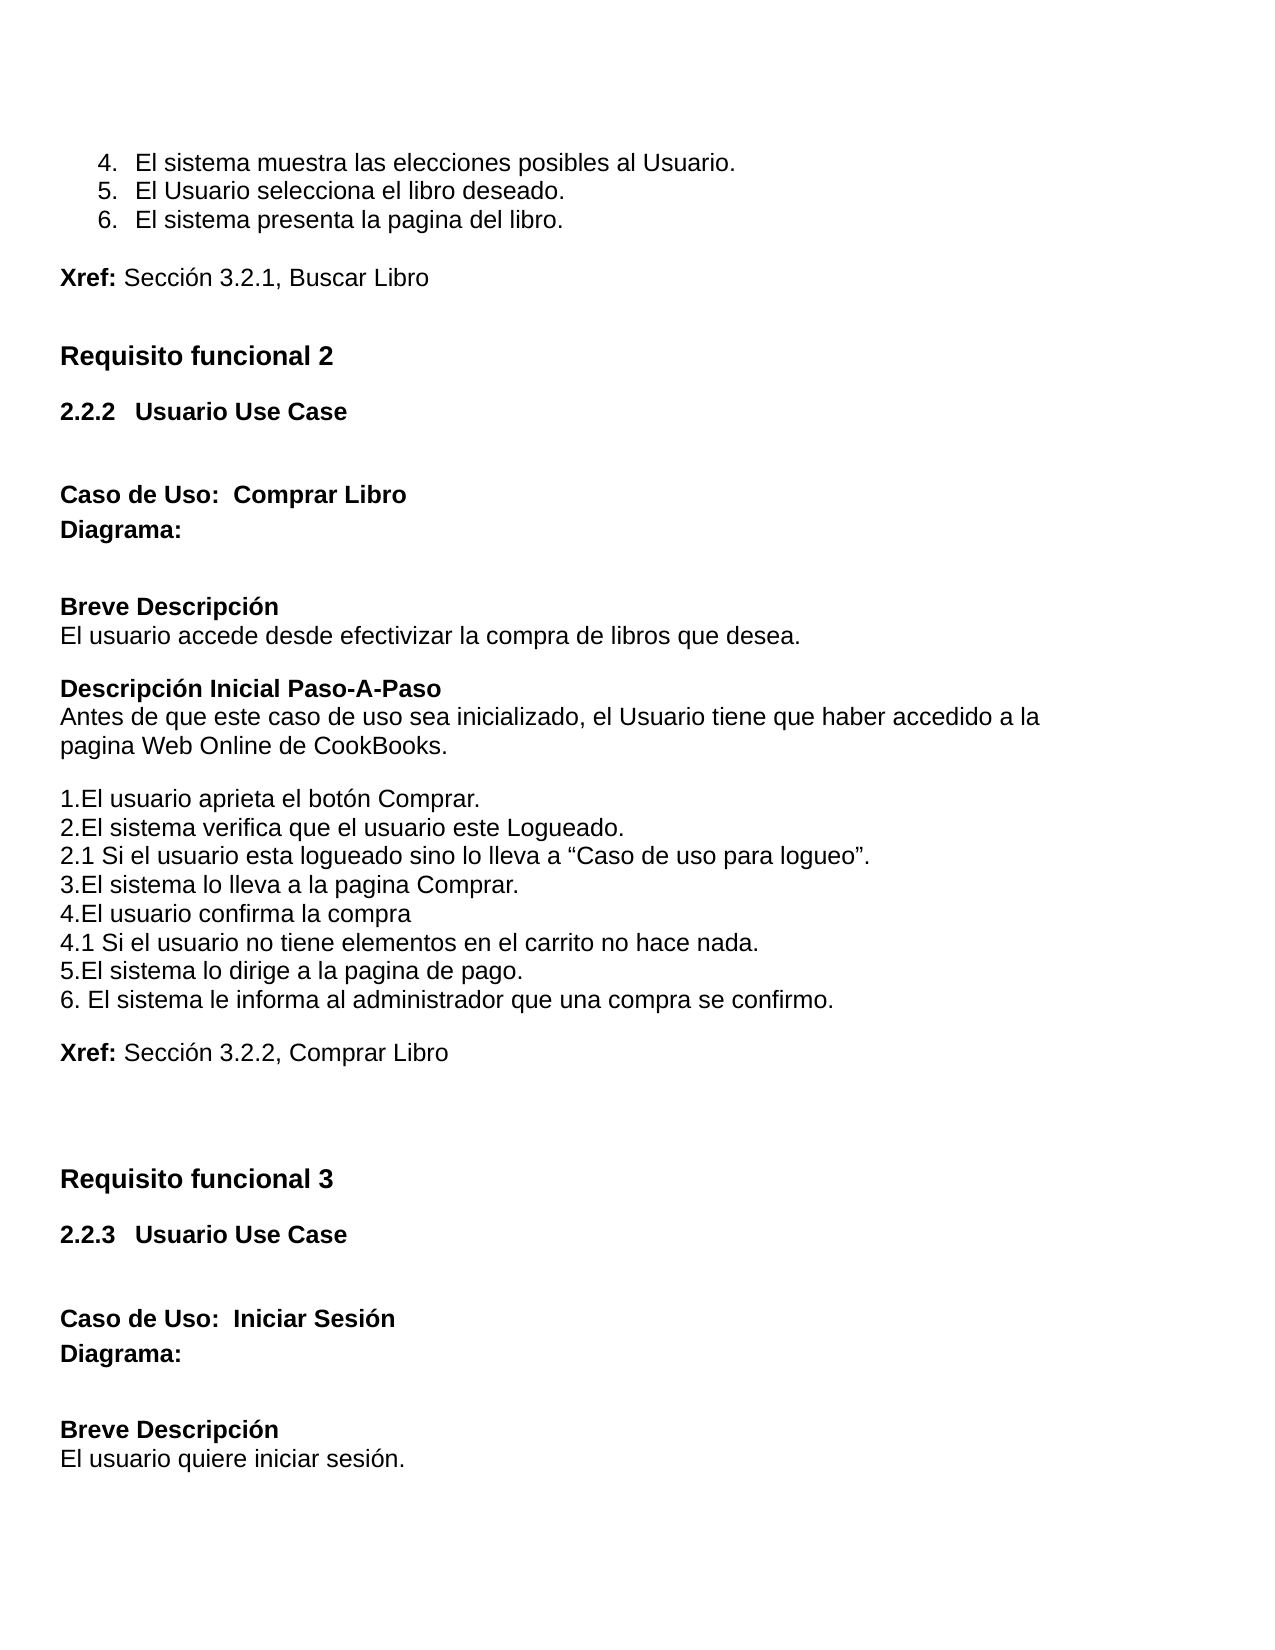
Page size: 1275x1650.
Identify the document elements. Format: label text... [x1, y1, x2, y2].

text Breve Descripción [60, 1415, 1098, 1444]
text Descripción Inicial Paso-A-Paso [60, 674, 1098, 702]
text Breve Descripción [60, 592, 1098, 621]
text 5.El sistema lo dirige a la pagina de pago. [60, 956, 1098, 985]
list El sistema muestra las elecciones posibles al Usuario. [97, 148, 1098, 176]
text 3.El sistema lo lleva a la pagina Comprar. [60, 870, 1098, 899]
subtitle Requisito funcional 2 [60, 340, 1098, 372]
text 6. El sistema le informa al administrador que una compra se confirmo. [60, 985, 1098, 1014]
text 2.1 Si el usuario esta logueado sino lo lleva a “Caso de uso para logueo”. [60, 841, 1098, 870]
text 1.El usuario aprieta el botón Comprar. [60, 784, 1098, 813]
subtitle 2.2.3 Usuario Use Case [60, 1220, 1098, 1248]
list El sistema presenta la pagina del libro. [97, 205, 1098, 234]
text Diagrama: [60, 516, 1098, 544]
subtitle Caso de Uso: Comprar Libro [60, 481, 1098, 509]
text Antes de que este caso de uso sea inicializado, el Usuario tiene que haber accedido a la pagina Web Online de CookBooks. [60, 702, 1098, 760]
text Xref: Sección 3.2.1, Buscar Libro [60, 263, 1098, 291]
subtitle Caso de Uso: Iniciar Sesión [60, 1304, 1098, 1332]
text 2.El sistema verifica que el usuario este Logueado. [60, 813, 1098, 841]
text Xref: Sección 3.2.2, Comprar Libro [60, 1038, 1098, 1067]
text 4.1 Si el usuario no tiene elementos en el carrito no hace nada. [60, 928, 1098, 956]
text El usuario accede desde efectivizar la compra de libros que desea. [60, 621, 1098, 650]
text El usuario quiere iniciar sesión. [60, 1444, 1098, 1473]
text Diagrama: [60, 1339, 1098, 1367]
subtitle Requisito funcional 3 [60, 1163, 1098, 1195]
text 4.El usuario confirma la compra [60, 899, 1098, 928]
subtitle 2.2.2 Usuario Use Case [60, 397, 1098, 425]
list El Usuario selecciona el libro deseado. [97, 176, 1098, 205]
